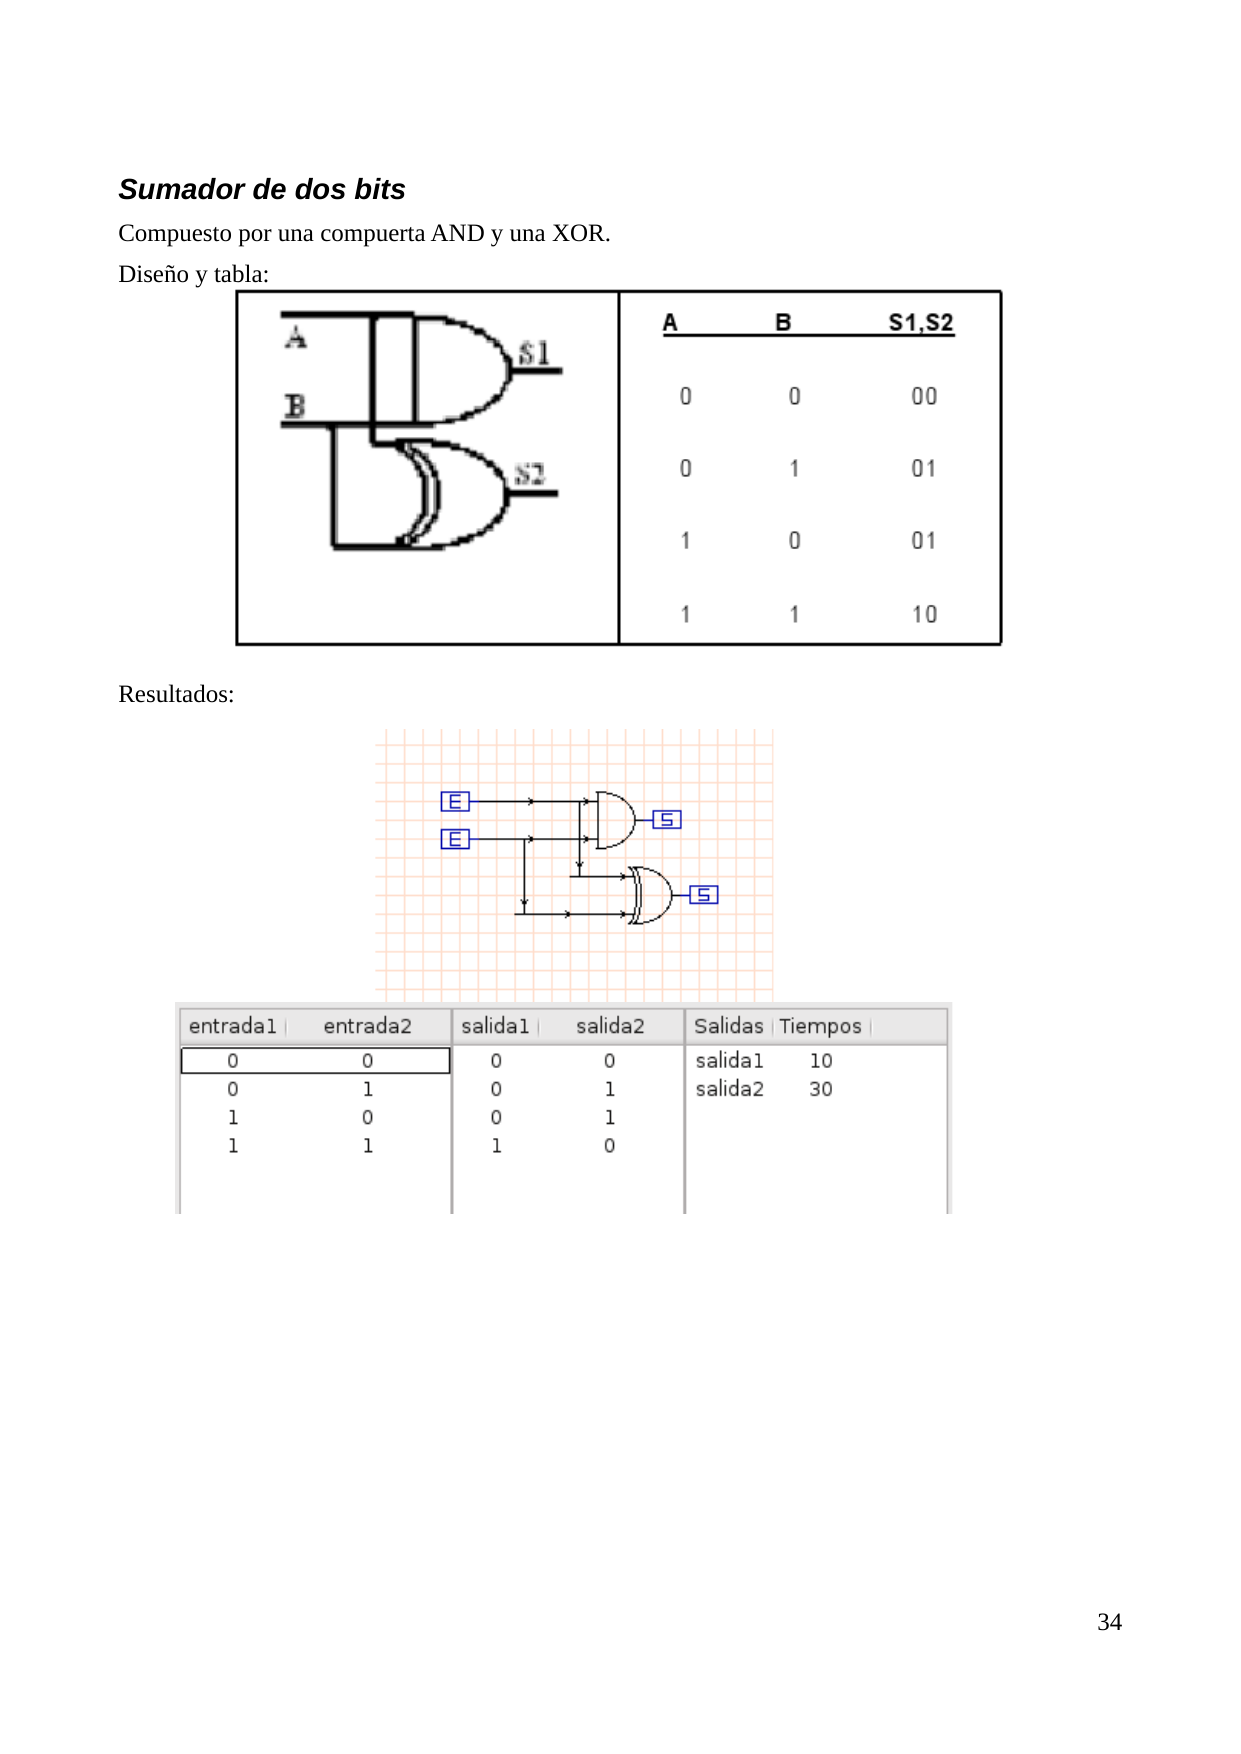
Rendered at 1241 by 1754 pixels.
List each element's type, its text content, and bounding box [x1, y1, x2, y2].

picture [232, 287, 1008, 651]
text Compuesto por una compuerta AND y una XOR. [118, 218, 1122, 247]
text Diseño y tabla: [118, 259, 1122, 288]
picture [175, 729, 953, 1214]
text Resultados: [118, 679, 1122, 708]
subtitle Sumador de dos bits [118, 172, 1122, 205]
